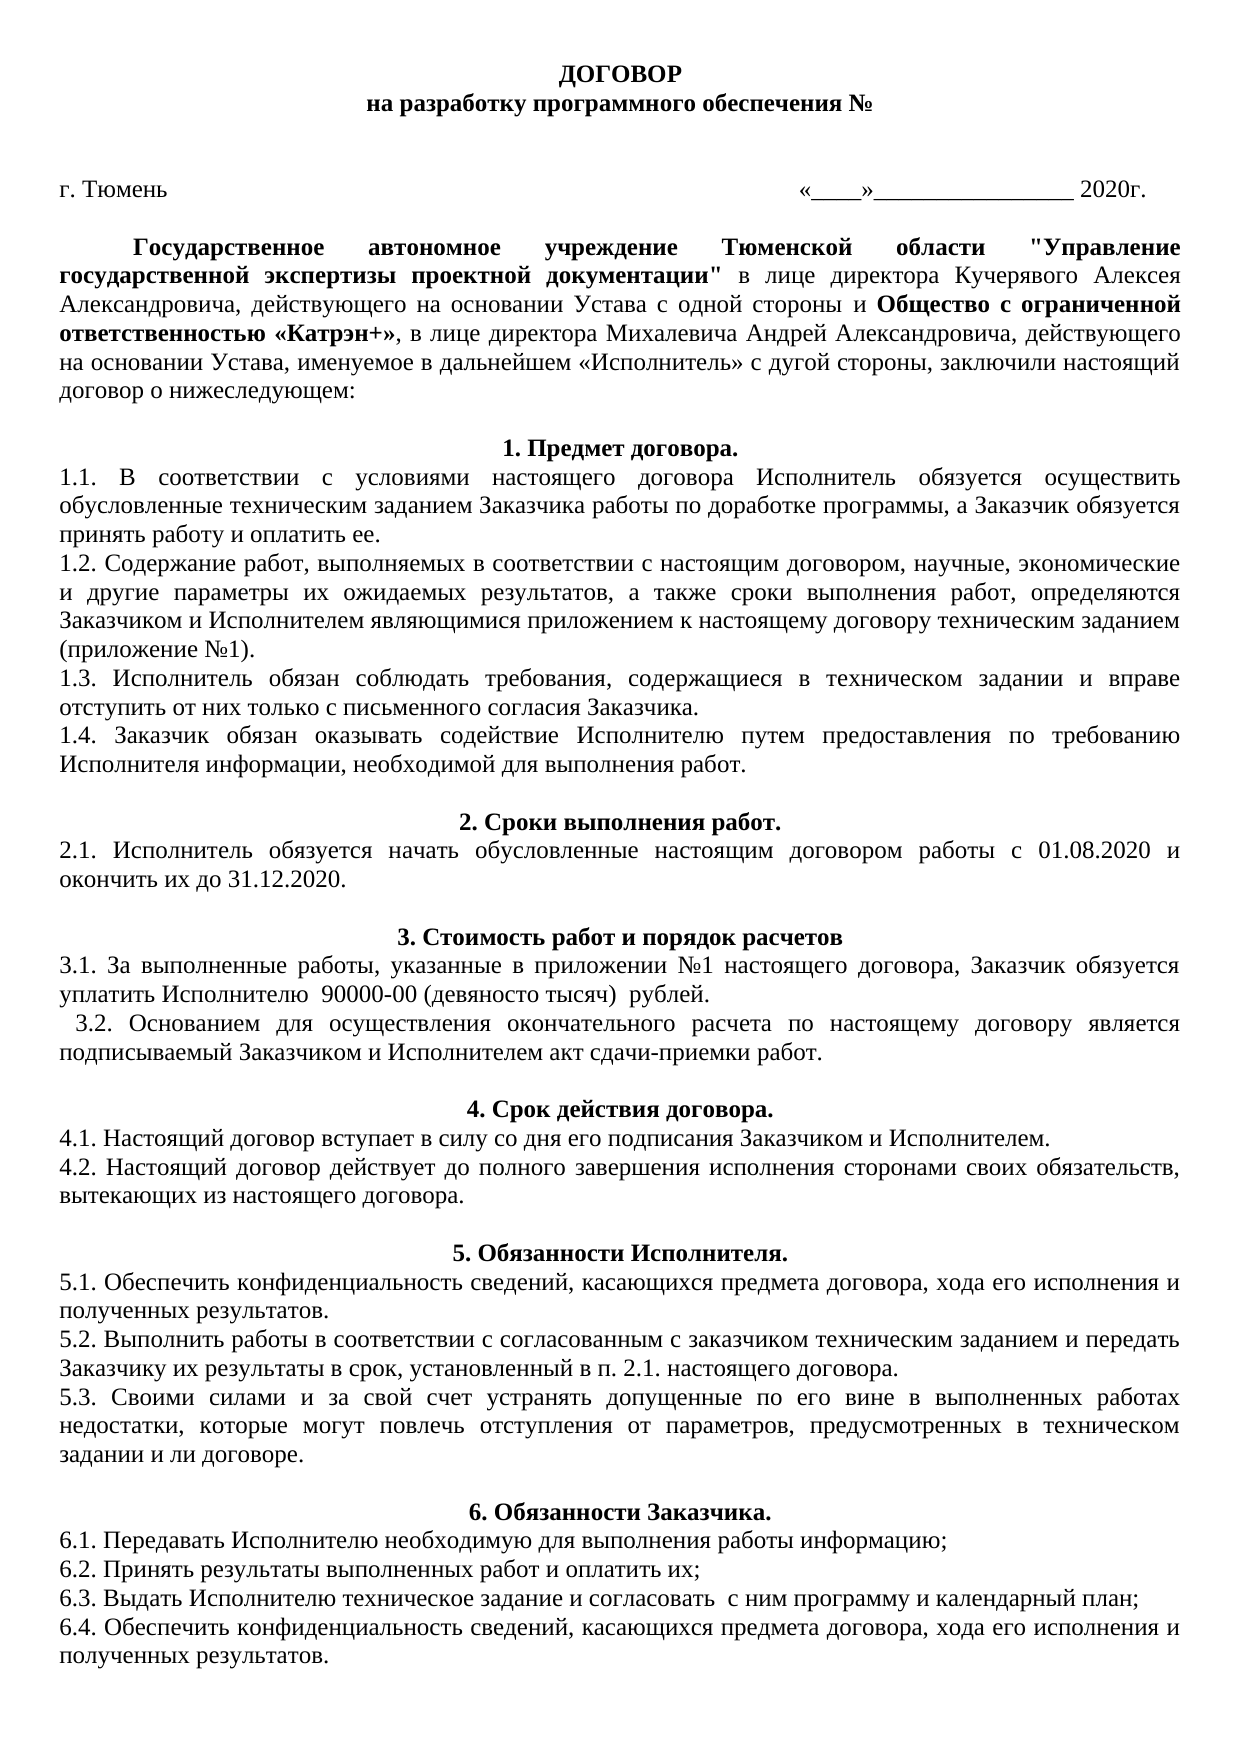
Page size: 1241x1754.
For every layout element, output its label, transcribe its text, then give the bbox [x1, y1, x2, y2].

text 1.3. Исполнитель обязан соблюдать требования, содержащиеся в техническом задании и вправе отступить от них только с письменного согласия Заказчика. [59, 663, 1181, 720]
text 4.1. Настоящий договор вступает в силу со дня его подписания Заказчиком и Исполнителем. [59, 1123, 1181, 1152]
text 5.2. Выполнить работы в соответствии с согласованным с заказчиком техническим заданием и передать Заказчику их результаты в срок, установленный в п. 2.1. настоящего договора. [59, 1324, 1181, 1382]
text на разработку программного обеспечения № [59, 88, 1181, 117]
text 5.3. Своими силами и за свой счет устранять допущенные по его вине в выполненных работах недостатки, которые могут повлечь отступления от параметров, предусмотренных в техническом задании и ли договоре. [59, 1382, 1181, 1468]
text 2.1. Исполнитель обязуется начать обусловленные настоящим договором работы с 01.08.2020 и окончить их до 31.12.2020. [59, 835, 1181, 893]
text 6.1. Передавать Исполнителю необходимую для выполнения работы информацию; [59, 1525, 1181, 1554]
text ДОГОВОР [59, 59, 1181, 88]
text 3.2. Основанием для осуществления окончательного расчета по настоящему договору является подписываемый Заказчиком и Исполнителем акт сдачи-приемки работ. [59, 1008, 1181, 1065]
text 6.3. Выдать Исполнителю техническое задание и согласовать с ним программу и календарный план; [59, 1583, 1181, 1612]
text 6.4. Обеспечить конфиденциальность сведений, касающихся предмета договора, хода его исполнения и полученных результатов. [59, 1612, 1181, 1669]
text 4.2. Настоящий договор действует до полного завершения исполнения сторонами своих обязательств, вытекающих из настоящего договора. [59, 1152, 1181, 1209]
text 1. Предмет договора. [59, 433, 1181, 462]
text 1.4. Заказчик обязан оказывать содействие Исполнителю путем предоставления по требованию Исполнителя информации, необходимой для выполнения работ. [59, 720, 1181, 778]
text г. Тюмень «____»________________ 2020г. [59, 174, 1181, 203]
text 6.2. Принять результаты выполненных работ и оплатить их; [59, 1554, 1181, 1583]
text 2. Сроки выполнения работ. [59, 807, 1181, 835]
text 3. Стоимость работ и порядок расчетов [59, 922, 1181, 950]
text 5. Обязанности Исполнителя. [59, 1238, 1181, 1267]
text Государственное автономное учреждение Тюменской области "Управление государственной экспертизы проектной документации" в лице директора Кучерявого Алексея Александровича, действующего на основании Устава с одной стороны и Общество с ограниченной ответственностью «Катрэн+», в лице директора Михалевича Андрей Александровича, действующего на основании Устава, именуемое в дальнейшем «Исполнитель» с дугой стороны, заключили настоящий договор о нижеследующем: [59, 232, 1181, 404]
text 5.1. Обеспечить конфиденциальность сведений, касающихся предмета договора, хода его исполнения и полученных результатов. [59, 1267, 1181, 1324]
text 3.1. За выполненные работы, указанные в приложении №1 настоящего договора, Заказчик обязуется уплатить Исполнителю 90000-00 (девяносто тысяч) рублей. [59, 950, 1181, 1008]
text 6. Обязанности Заказчика. [59, 1497, 1181, 1525]
text 1.1. В соответствии с условиями настоящего договора Исполнитель обязуется осуществить обусловленные техническим заданием Заказчика работы по доработке программы, а Заказчик обязуется принять работу и оплатить ее. [59, 462, 1181, 548]
text 4. Срок действия договора. [59, 1094, 1181, 1123]
text 1.2. Содержание работ, выполняемых в соответствии с настоящим договором, научные, экономические и другие параметры их ожидаемых результатов, а также сроки выполнения работ, определяются Заказчиком и Исполнителем являющимися приложением к настоящему договору техническим заданием (приложение №1). [59, 548, 1181, 663]
